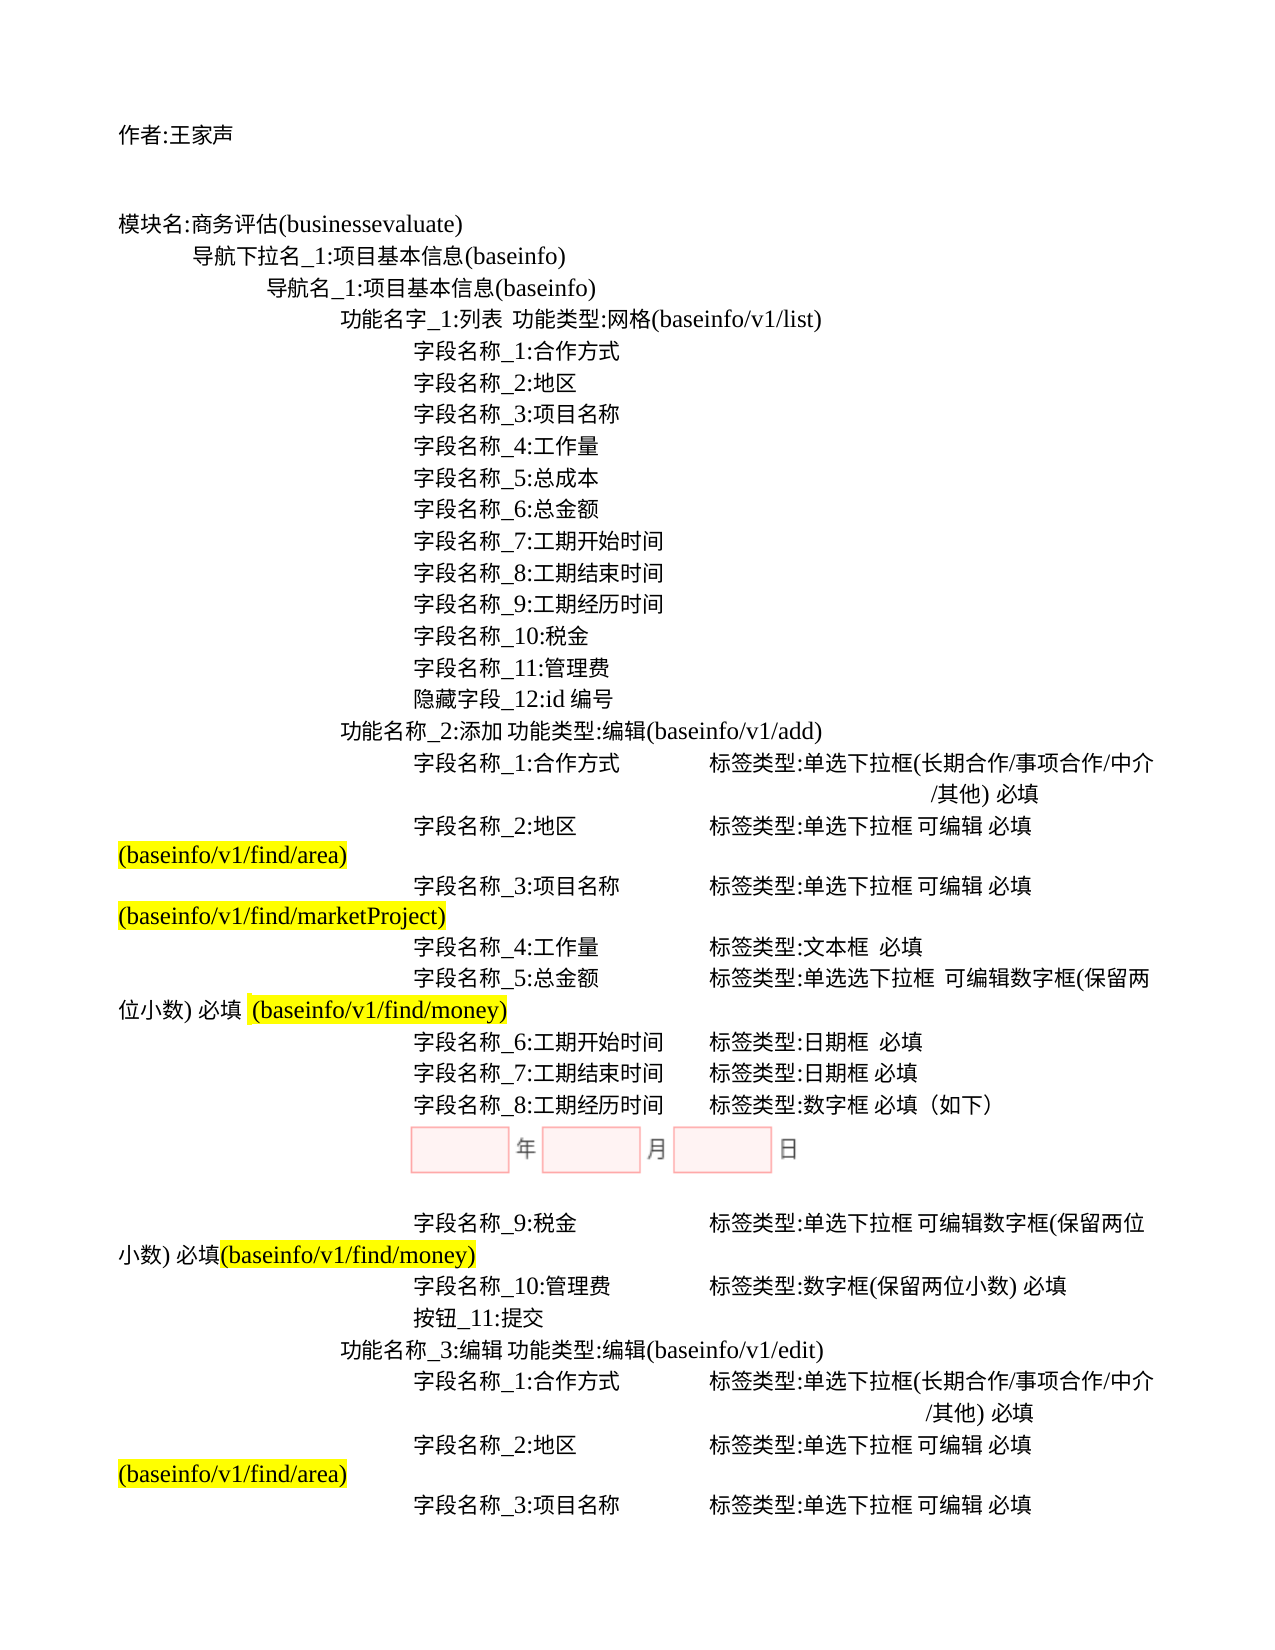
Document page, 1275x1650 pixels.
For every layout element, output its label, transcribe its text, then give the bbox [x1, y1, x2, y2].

text 字段名称_4:工作量 标签类型:文本框 必填 [118, 930, 1157, 961]
text (baseinfo/v1/find/area) [118, 841, 1157, 869]
text 字段名称_10:管理费 标签类型:数字框(保留两位小数) 必填 [118, 1269, 1157, 1301]
text 字段名称_7:工期开始时间 [118, 524, 1157, 556]
text 字段名称_5:总金额 标签类型:单选选下拉框 可编辑数字框(保留两位小数) 必填 (baseinfo/v1/find/money) [118, 961, 1157, 1025]
text 隐藏字段_12:id编号 [118, 682, 1157, 714]
text 字段名称_1:合作方式 标签类型:单选下拉框(长期合作/事项合作/中介 /其他) 必填 [118, 746, 1157, 809]
text 作者:王家声 [118, 118, 1157, 150]
text 字段名称_10:税金 [118, 619, 1157, 651]
text 字段名称_8:工期结束时间 [118, 556, 1157, 587]
text 字段名称_4:工作量 [118, 429, 1157, 461]
text 功能名称_2:添加 功能类型:编辑(baseinfo/v1/add) [118, 714, 1157, 746]
text 导航名_1:项目基本信息(baseinfo) [118, 271, 1157, 302]
text 导航下拉名_1:项目基本信息(baseinfo) [118, 239, 1157, 271]
text (baseinfo/v1/find/area) [118, 1459, 1157, 1488]
text 模块名:商务评估(businessevaluate) [118, 207, 1157, 239]
text 字段名称_2:地区 [118, 366, 1157, 397]
text 字段名称_3:项目名称 标签类型:单选下拉框 可编辑 必填 [118, 1488, 1157, 1520]
text (baseinfo/v1/find/marketProject) [118, 901, 1157, 930]
text 功能名称_3:编辑 功能类型:编辑(baseinfo/v1/edit) [118, 1333, 1157, 1364]
text 字段名称_1:合作方式 标签类型:单选下拉框(长期合作/事项合作/中介 /其他) 必填 [118, 1364, 1157, 1428]
text 字段名称_9:税金 标签类型:单选下拉框 可编辑数字框(保留两位小数) 必填(baseinfo/v1/find/money) [118, 1148, 1157, 1269]
text 按钮_11:提交 [118, 1301, 1157, 1333]
text 字段名称_11:管理费 [118, 651, 1157, 682]
text 字段名称_1:合作方式 [118, 334, 1157, 366]
text 字段名称_2:地区 标签类型:单选下拉框 可编辑 必填 [118, 1428, 1157, 1459]
text 字段名称_2:地区 标签类型:单选下拉框 可编辑 必填 [118, 809, 1157, 841]
text 功能名字_1:列表 功能类型:网格(baseinfo/v1/list) [118, 302, 1157, 334]
text 字段名称_9:工期经历时间 [118, 587, 1157, 619]
text 字段名称_6:总金额 [118, 492, 1157, 524]
text 字段名称_3:项目名称 [118, 397, 1157, 429]
text 字段名称_8:工期经历时间 标签类型:数字框 必填（如下） [118, 1088, 1157, 1120]
text 字段名称_6:工期开始时间 标签类型:日期框 必填 [118, 1025, 1157, 1056]
picture [394, 1119, 814, 1186]
text 字段名称_3:项目名称 标签类型:单选下拉框 可编辑 必填 [118, 869, 1157, 901]
text 字段名称_5:总成本 [118, 461, 1157, 492]
text 字段名称_7:工期结束时间 标签类型:日期框 必填 [118, 1056, 1157, 1088]
